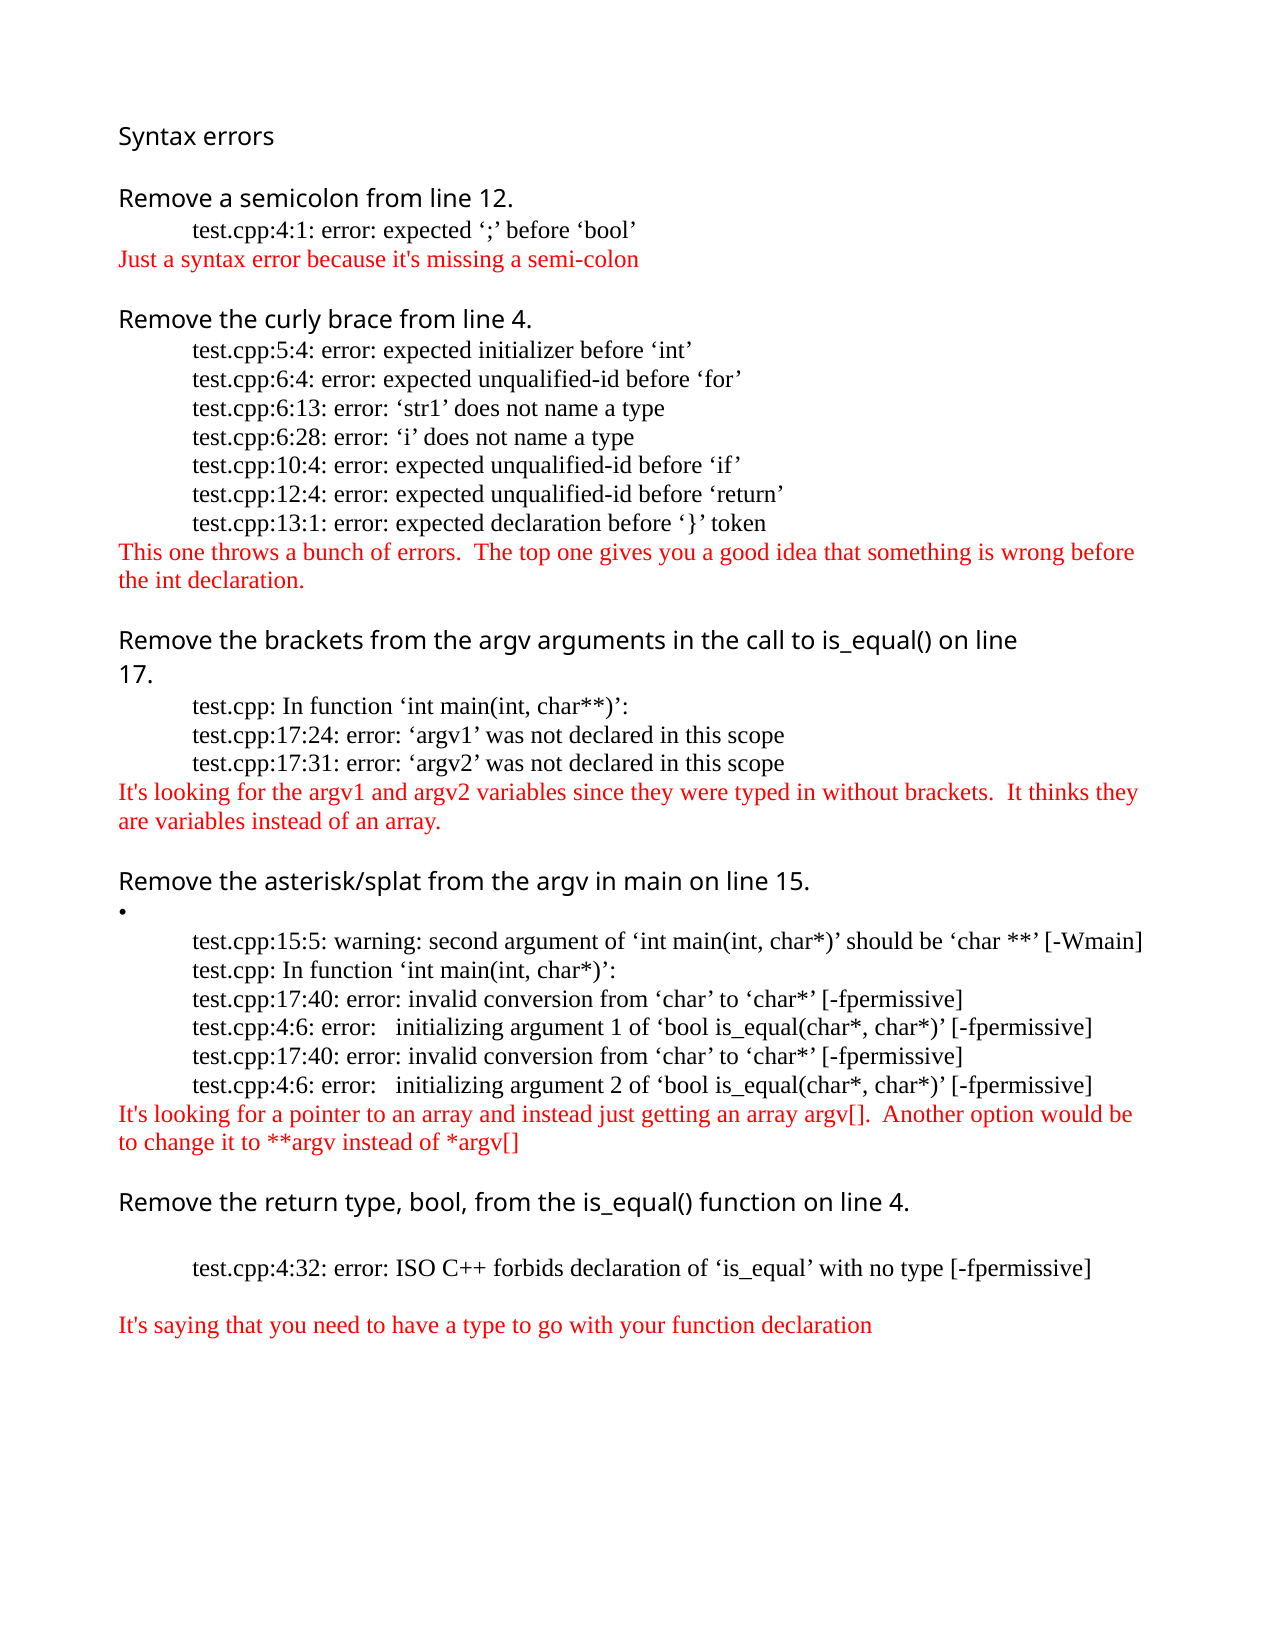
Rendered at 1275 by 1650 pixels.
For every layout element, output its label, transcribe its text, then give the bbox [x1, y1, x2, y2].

text Remove the asterisk/splat from the argv in main on line 15. [118, 863, 1157, 897]
text • [118, 897, 1157, 926]
text Remove the curly brace from line 4. [118, 301, 1157, 335]
text test.cpp:4:6: error: initializing argument 2 of ‘bool is_equal(char*, char*)’ [-fpermissive] [118, 1070, 1157, 1099]
text test.cpp:4:1: error: expected ‘;’ before ‘bool’ [118, 215, 1157, 244]
text Syntax errors [118, 118, 1157, 152]
text It's looking for a pointer to an array and instead just getting an array argv[]. Another option would be to change it to **argv instead of *argv[] [118, 1099, 1157, 1156]
text This one throws a bunch of errors. The top one gives you a good idea that something is wrong before the int declaration. [118, 537, 1157, 594]
text test.cpp:12:4: error: expected unqualified-id before ‘return’ [118, 479, 1157, 508]
text test.cpp:17:40: error: invalid conversion from ‘char’ to ‘char*’ [-fpermissive] [118, 1041, 1157, 1070]
text test.cpp:10:4: error: expected unqualified-id before ‘if’ [118, 450, 1157, 479]
text Remove a semicolon from line 12. [118, 181, 1157, 215]
text test.cpp: In function ‘int main(int, char*)’: [118, 955, 1157, 984]
text Just a syntax error because it's missing a semi-colon [118, 244, 1157, 272]
text test.cpp:6:28: error: ‘i’ does not name a type [118, 422, 1157, 450]
text test.cpp:4:32: error: ISO C++ forbids declaration of ‘is_equal’ with no type [-fpermissive] [118, 1253, 1157, 1282]
text test.cpp:17:31: error: ‘argv2’ was not declared in this scope It's looking for the argv1 and argv2 variables since they were typed in without brackets. It thinks they are variables instead of an array. [118, 748, 1157, 835]
text test.cpp:15:5: warning: second argument of ‘int main(int, char*)’ should be ‘char **’ [-Wmain] [118, 926, 1157, 955]
text test.cpp:13:1: error: expected declaration before ‘}’ token [118, 508, 1157, 537]
text Remove the return type, bool, from the is_equal() function on line 4. [118, 1185, 1157, 1219]
text test.cpp:6:13: error: ‘str1’ does not name a type [118, 393, 1157, 422]
text test.cpp: In function ‘int main(int, char**)’: [118, 691, 1157, 720]
text test.cpp:17:40: error: invalid conversion from ‘char’ to ‘char*’ [-fpermissive] [118, 984, 1157, 1012]
text test.cpp:5:4: error: expected initializer before ‘int’ [118, 335, 1157, 364]
text Remove the brackets from the argv arguments in the call to is_equal() on line [118, 623, 1157, 657]
text 17. [118, 657, 1157, 691]
text test.cpp:4:6: error: initializing argument 1 of ‘bool is_equal(char*, char*)’ [-fpermissive] [118, 1012, 1157, 1041]
text It's saying that you need to have a type to go with your function declaration [118, 1311, 1157, 1339]
text test.cpp:17:24: error: ‘argv1’ was not declared in this scope [118, 720, 1157, 748]
text test.cpp:6:4: error: expected unqualified-id before ‘for’ [118, 364, 1157, 393]
